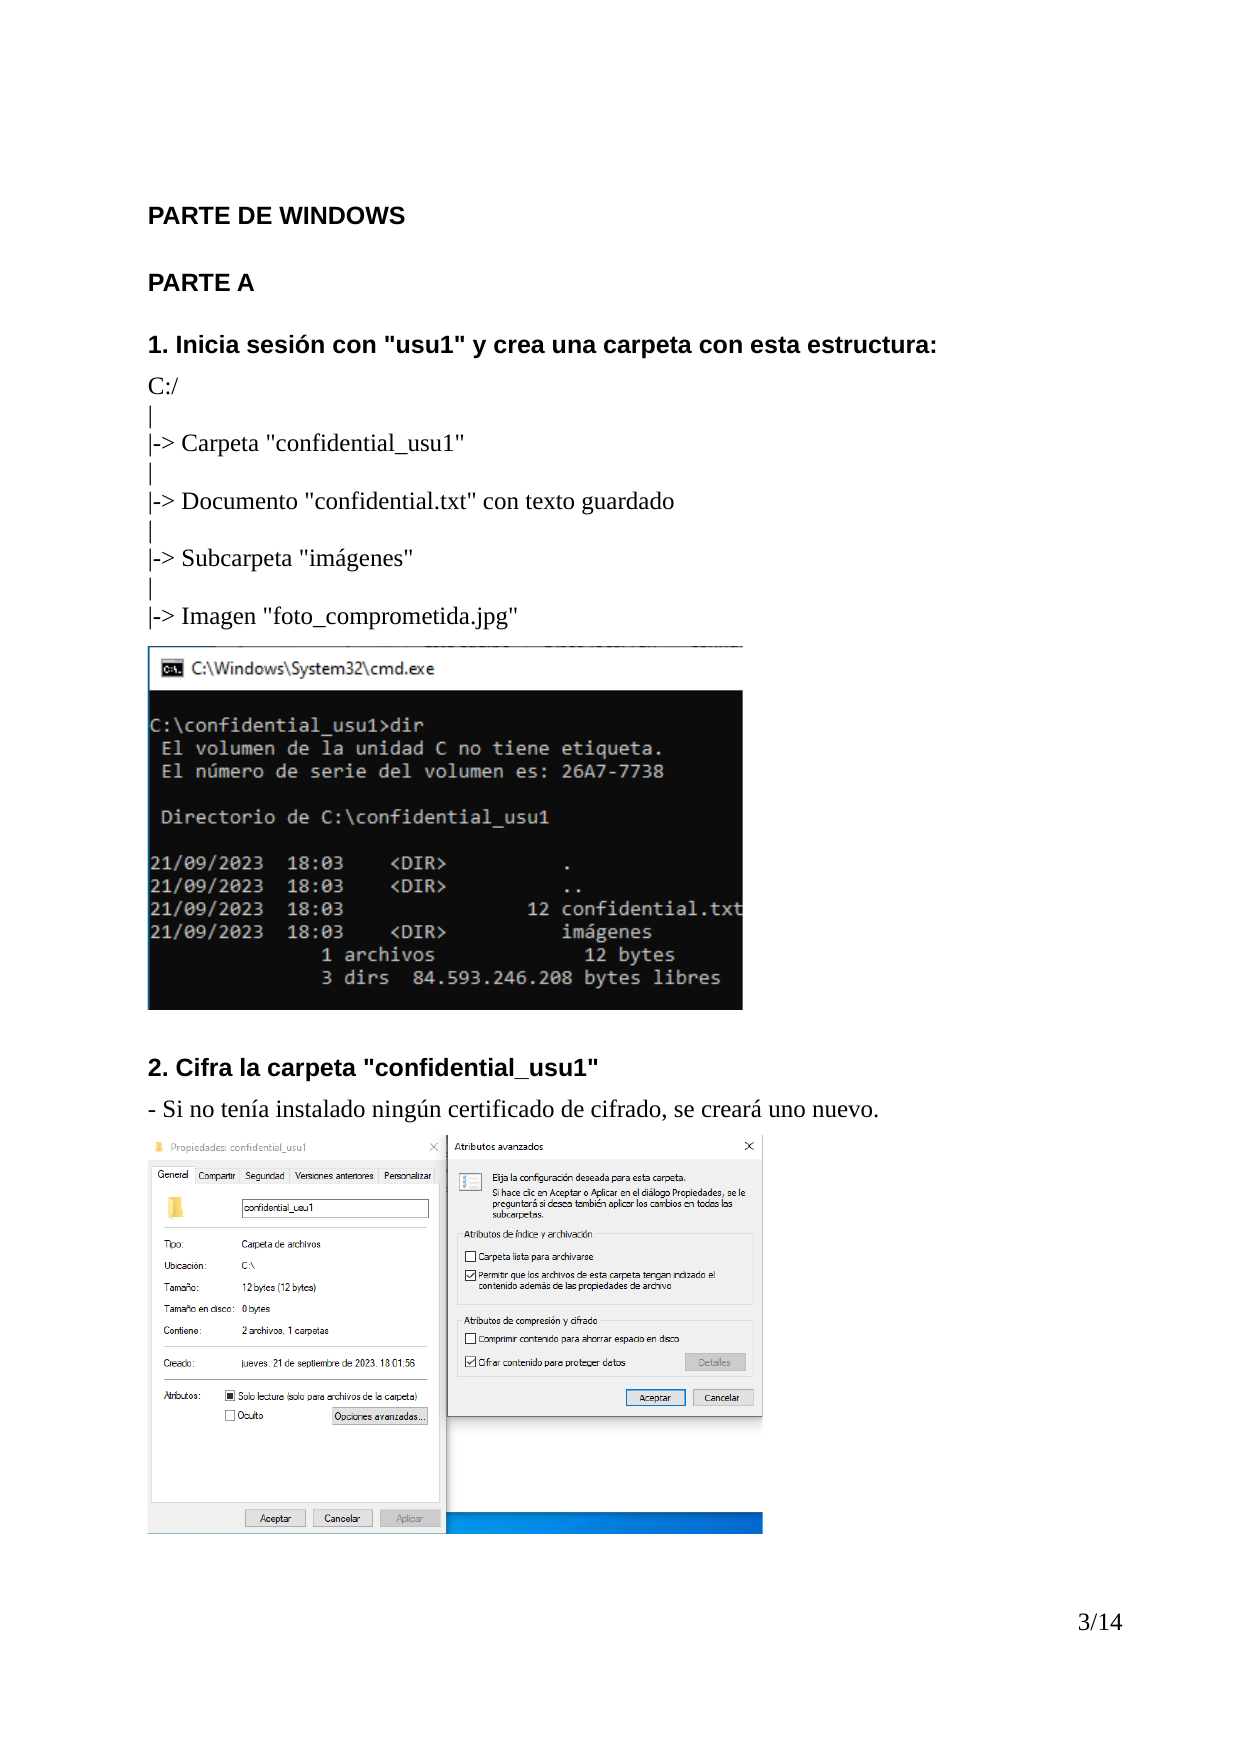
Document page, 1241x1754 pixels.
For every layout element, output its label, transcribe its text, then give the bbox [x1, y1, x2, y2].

text | [148, 515, 1122, 543]
picture [147, 646, 743, 1010]
text | [148, 400, 1122, 428]
text C:/ [148, 371, 1122, 400]
text |-> Subcarpeta "imágenes" [148, 543, 1122, 572]
text | [148, 457, 1122, 486]
text |-> Carpeta "confidential_usu1" [148, 428, 1122, 457]
subtitle 1. Inicia sesión con "usu1" y crea una carpeta con esta estructura: [148, 330, 1122, 358]
subtitle PARTE A [148, 268, 1122, 296]
text - Si no tenía instalado ningún certificado de cifrado, se creará uno nuevo. [148, 1094, 1122, 1123]
subtitle PARTE DE WINDOWS [148, 201, 1122, 230]
text |-> Imagen "foto_comprometida.jpg" [148, 601, 1122, 630]
subtitle 2. Cifra la carpeta "confidential_usu1" [148, 1053, 1122, 1082]
text |-> Documento "confidential.txt" con texto guardado [148, 486, 1122, 515]
text | [148, 572, 1122, 601]
picture [147, 1135, 763, 1534]
